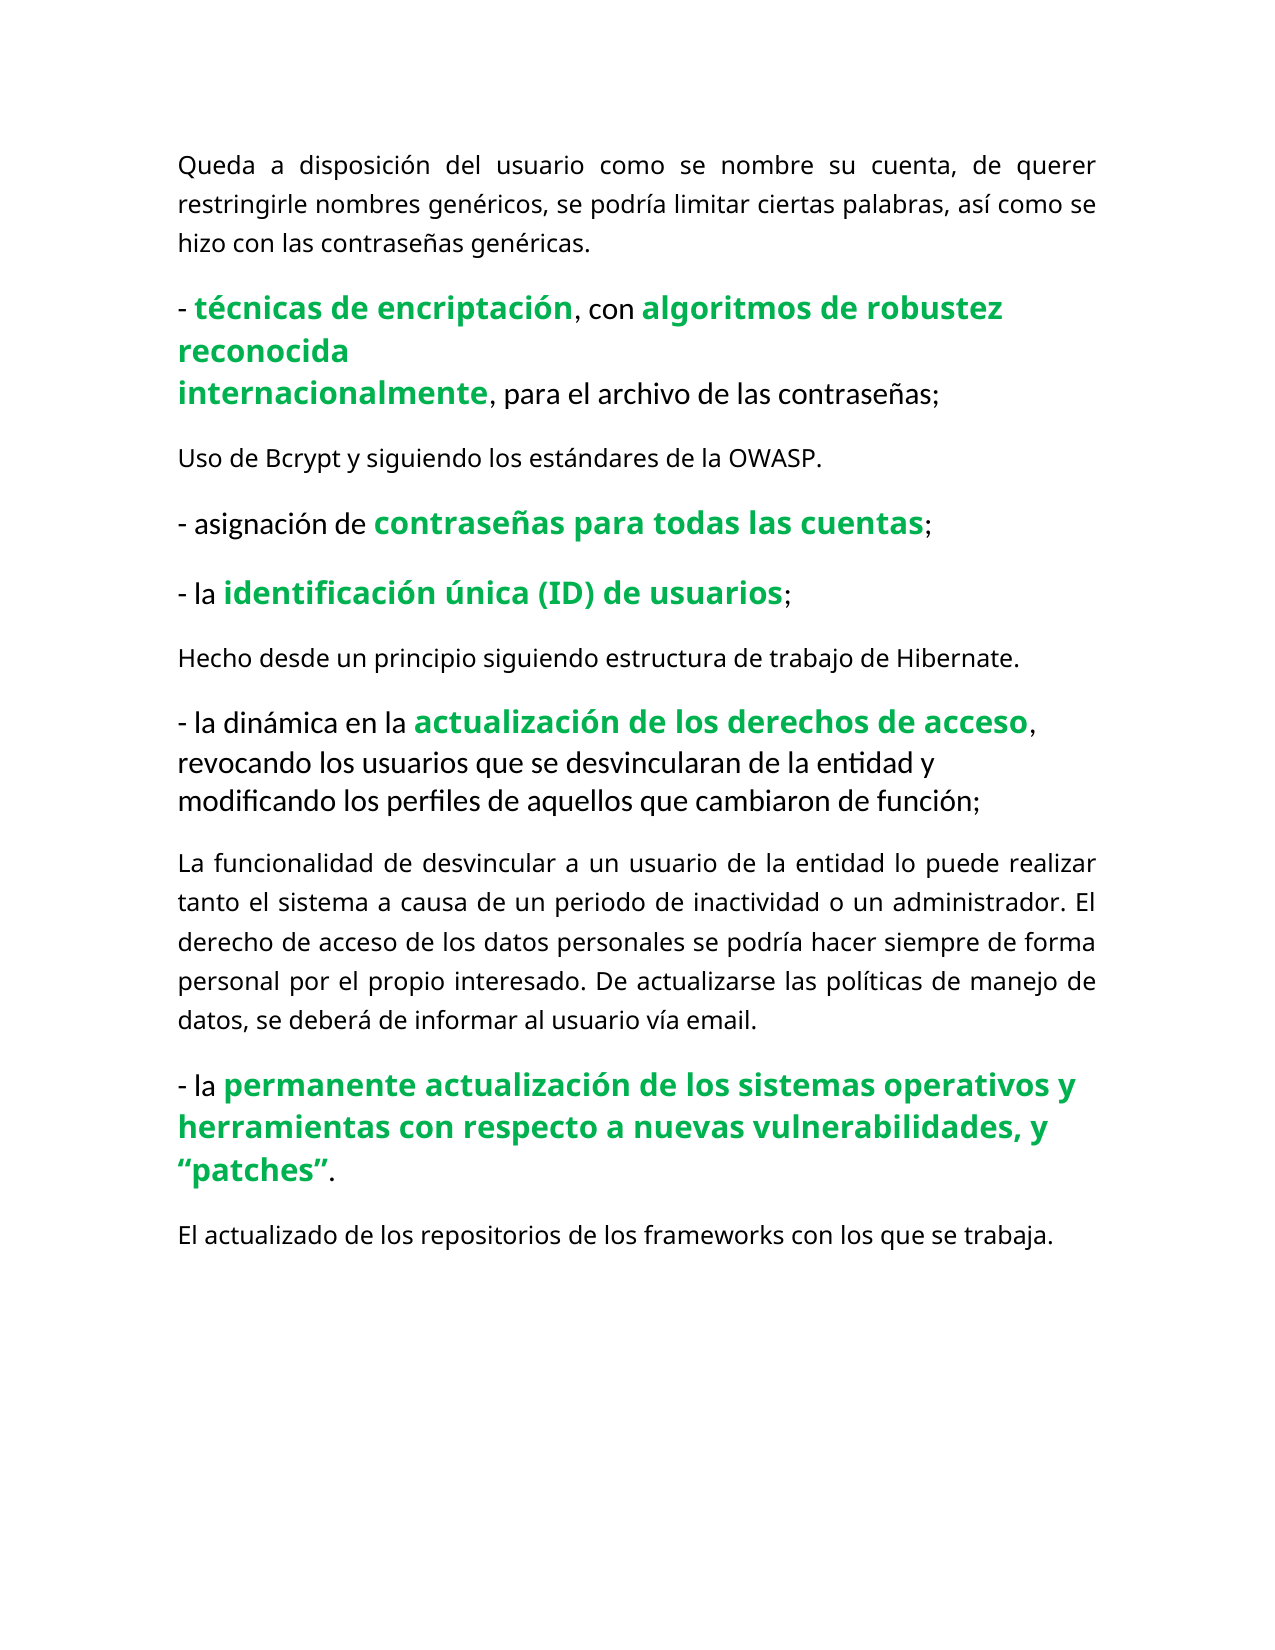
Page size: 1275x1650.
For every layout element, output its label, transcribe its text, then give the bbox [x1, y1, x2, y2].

text Queda a disposición del usuario como se nombre su cuenta, de querer restringirle nombres genéricos, se podría limitar ciertas palabras, así como se hizo con las contraseñas genéricas. [177, 148, 1098, 260]
text “patches”. [177, 1148, 1098, 1190]
text El actualizado de los repositorios de los frameworks con los que se trabaja. [177, 1217, 1098, 1252]
text revocando los usuarios que se desvincularan de la entidad y [177, 743, 1098, 781]
text - la dinámica en la actualización de los derechos de acceso, [177, 701, 1098, 743]
text herramientas con respecto a nuevas vulnerabilidades, y [177, 1105, 1098, 1148]
text - la permanente actualización de los sistemas operativos y [177, 1062, 1098, 1105]
text La funcionalidad de desvincular a un usuario de la entidad lo puede realizar tanto el sistema a causa de un periodo de inactividad o un administrador. El derecho de acceso de los datos personales se podría hacer siempre de forma personal por el propio interesado. De actualizarse las políticas de manejo de datos, se deberá de informar al usuario vía email. [177, 846, 1098, 1037]
text - la identificación única (ID) de usuarios; [177, 571, 1098, 613]
text modificando los perfiles de aquellos que cambiaron de función; [177, 781, 1098, 819]
text internacionalmente, para el archivo de las contraseñas; [177, 371, 1098, 414]
text - asignación de contraseñas para todas las cuentas; [177, 501, 1098, 543]
text Hecho desde un principio siguiendo estructura de trabajo de Hibernate. [177, 641, 1098, 674]
text Uso de Bcrypt y siguiendo los estándares de la OWASP. [177, 441, 1098, 475]
text - técnicas de encriptación, con algoritmos de robustez reconocida [177, 286, 1098, 371]
